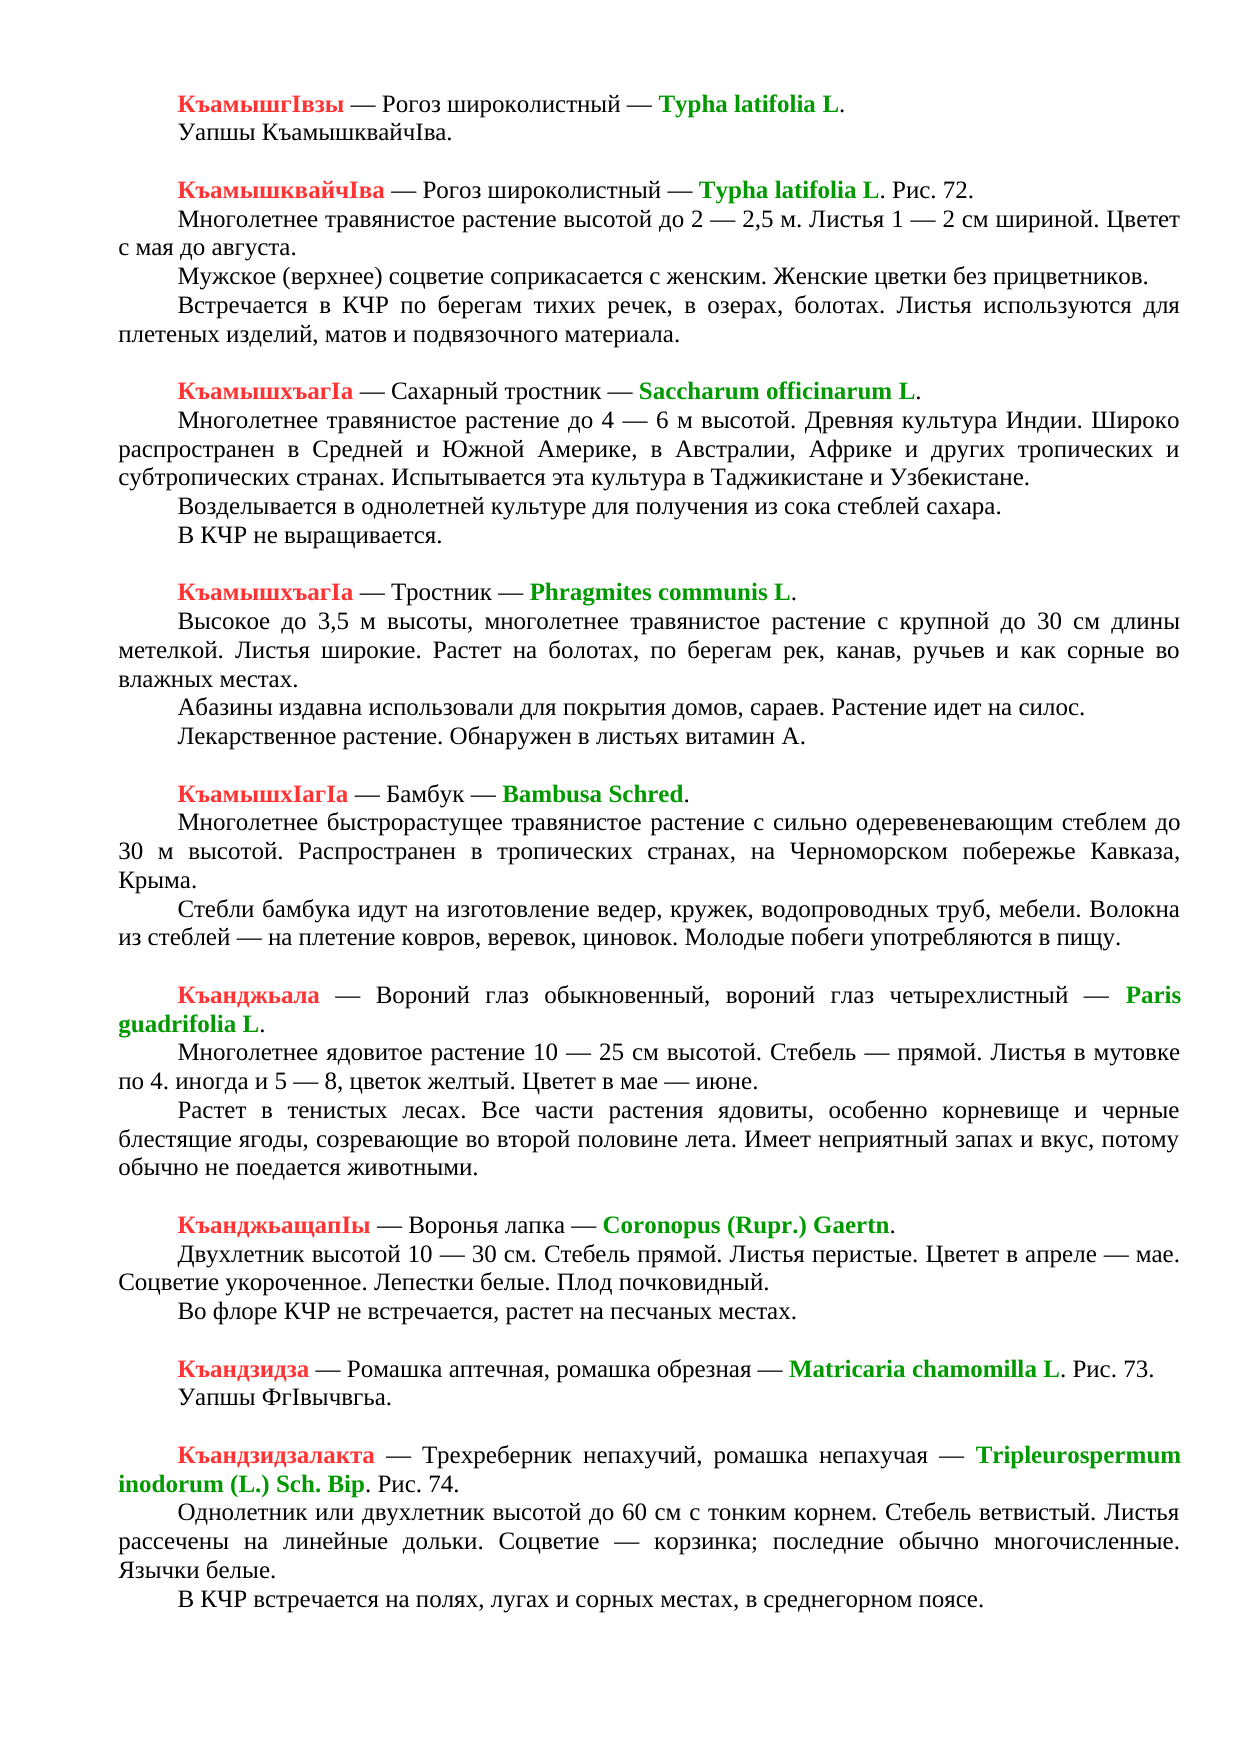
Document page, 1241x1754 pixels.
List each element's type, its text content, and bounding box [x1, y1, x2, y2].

text КъамышхъагIа — Сахарный тростник — Saccharum officinarum L. [118, 376, 1181, 405]
text КъамышквайчIва — Рогоз широколистный — Typha latifolia L. Рис. 72. [118, 175, 1181, 204]
text Къанджьала — Вороний глаз обыкновенный, вороний глаз четырехлистный — Paris guadrifolia L. [118, 980, 1181, 1037]
text Во флоре КЧР не встречается, растет на песчаных местах. [118, 1296, 1181, 1325]
text КъамышгIвзы — Рогоз широколистный — Typha latifolia L. [118, 89, 1181, 117]
text Уапшы КъамышквайчIва. [118, 117, 1181, 146]
text Уапшы ФгIвычвгьа. [118, 1382, 1181, 1411]
text Лекарственное растение. Обнаружен в листьях витамин A. [118, 721, 1181, 750]
text В КЧР встречается на полях, лугах и сорных местах, в среднегорном поясе. [118, 1584, 1181, 1612]
text Двухлетник высотой 10 — 30 см. Стебель прямой. Листья перистые. Цветет в апреле — мае. Соцветие укороченное. Лепестки белые. Плод почковидный. [118, 1239, 1181, 1296]
text В КЧР не выращивается. [118, 520, 1181, 549]
text Многолетнее ядовитое растение 10 — 25 см высотой. Стебель — прямой. Листья в мутовке по 4. иногда и 5 — 8, цветок желтый. Цветет в мае — июне. [118, 1037, 1181, 1095]
text КъамышхъагIа — Тростник — Phragmites communis L. [118, 577, 1181, 606]
text Къандзидза — Ромашка аптечная, ромашка обрезная — Matricaria chamomilla L. Рис. 73. [118, 1354, 1181, 1382]
text Многолетнее быстрорастущее травянистое растение с сильно одеревеневающим стеблем до 30 м высотой. Распространен в тропических странах, на Черноморском побережье Кавказа, Крыма. [118, 807, 1181, 894]
text Къандзидзалакта — Трехреберник непахучий, ромашка непахучая — Tripleurospermum inodorum (L.) Sch. Bip. Рис. 74. [118, 1440, 1181, 1497]
text Многолетнее травянистое растение высотой до 2 — 2,5 м. Листья 1 — 2 см шириной. Цветет с мая до августа. [118, 204, 1181, 261]
text Мужское (верхнее) соцветие соприкасается с женским. Женские цветки без прицветников. [118, 261, 1181, 290]
text Многолетнее травянистое растение до 4 — 6 м высотой. Древняя культура Индии. Широко распространен в Средней и Южной Америке, в Австралии, Африке и других тропических и субтропических странах. Испытывается эта культура в Таджикистане и Узбекистане. [118, 405, 1181, 491]
text КъамышхIагIа — Бамбук — Bambusa Schred. [118, 779, 1181, 807]
text Встречается в КЧР по берегам тихих речек, в озерах, болотах. Листья используются для плетеных изделий, матов и подвязочного материала. [118, 290, 1181, 347]
text Абазины издавна использовали для покрытия домов, сараев. Растение идет на силос. [118, 692, 1181, 721]
text Стебли бамбука идут на изготовление ведер, кружек, водопроводных труб, мебели. Волокна из стеблей — на плетение ковров, веревок, циновок. Молодые побеги употребляются в пищу. [118, 894, 1181, 951]
text КъанджьащапIы — Воронья лапка — Coronopus (Rupr.) Gaertn. [118, 1210, 1181, 1239]
text Высокое до 3,5 м высоты, многолетнее травянистое растение с крупной до 30 см длины метелкой. Листья широкие. Растет на болотах, по берегам рек, канав, ручьев и как сорные во влажных местах. [118, 606, 1181, 692]
text Однолетник или двухлетник высотой до 60 см с тонким корнем. Стебель ветвистый. Листья рассечены на линейные дольки. Соцветие — корзинка; последние обычно многочисленные. Язычки белые. [118, 1497, 1181, 1584]
text Возделывается в однолетней культуре для получения из сока стеблей сахара. [118, 491, 1181, 520]
text Растет в тенистых лесах. Все части растения ядовиты, особенно корневище и черные блестящие ягоды, созревающие во второй половине лета. Имеет неприятный запах и вкус, потому обычно не поедается животными. [118, 1095, 1181, 1181]
